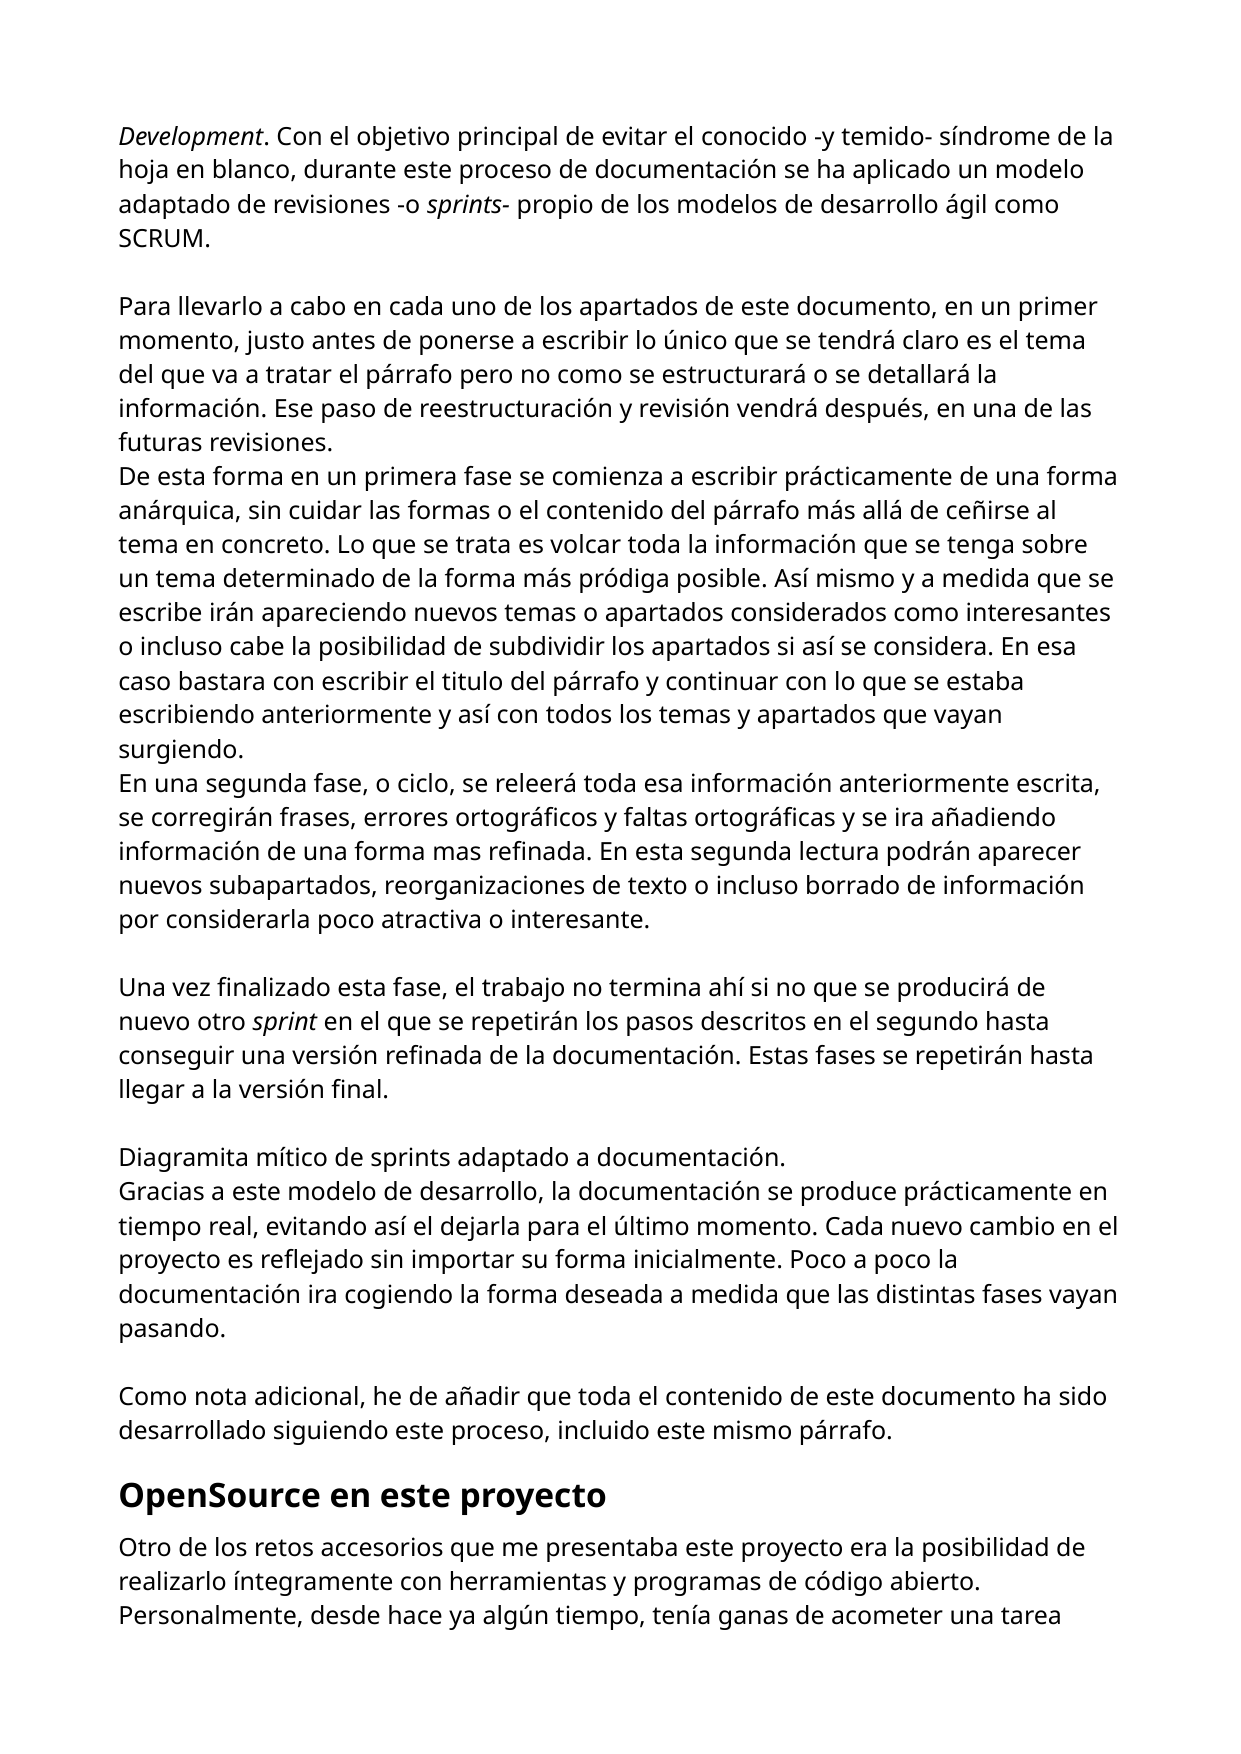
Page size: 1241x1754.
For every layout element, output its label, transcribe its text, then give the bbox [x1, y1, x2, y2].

text Gracias a este modelo de desarrollo, la documentación se produce prácticamente en tiempo real, evitando así el dejarla para el último momento. Cada nuevo cambio en el proyecto es reflejado sin importar su forma inicialmente. Poco a poco la documentación ira cogiendo la forma deseada a medida que las distintas fases vayan pasando. [118, 1174, 1122, 1344]
text Diagramita mítico de sprints adaptado a documentación. [118, 1140, 1122, 1174]
text En una segunda fase, o ciclo, se releerá toda esa información anteriormente escrita, se corregirán frases, errores ortográficos y faltas ortográficas y se ira añadiendo información de una forma mas refinada. En esta segunda lectura podrán aparecer nuevos subapartados, reorganizaciones de texto o incluso borrado de información por considerarla poco atractiva o interesante. [118, 765, 1122, 936]
text De esta forma en un primera fase se comienza a escribir prácticamente de una forma anárquica, sin cuidar las formas o el contenido del párrafo más allá de ceñirse al tema en concreto. Lo que se trata es volcar toda la información que se tenga sobre un tema determinado de la forma más pródiga posible. Así mismo y a medida que se escribe irán apareciendo nuevos temas o apartados considerados como interesantes o incluso cabe la posibilidad de subdividir los apartados si así se considera. En esa caso bastara con escribir el titulo del párrafo y continuar con lo que se estaba escribiendo anteriormente y así con todos los temas y apartados que vayan surgiendo. [118, 459, 1122, 765]
subtitle OpenSource en este proyecto [118, 1472, 1122, 1517]
text Development. Con el objetivo principal de evitar el conocido -y temido- síndrome de la hoja en blanco, durante este proceso de documentación se ha aplicado un modelo adaptado de revisiones -o sprints- propio de los modelos de desarrollo ágil como SCRUM. [118, 118, 1122, 254]
text Para llevarlo a cabo en cada uno de los apartados de este documento, en un primer momento, justo antes de ponerse a escribir lo único que se tendrá claro es el tema del que va a tratar el párrafo pero no como se estructurará o se detallará la información. Ese paso de reestructuración y revisión vendrá después, en una de las futuras revisiones. [118, 288, 1122, 459]
text Una vez finalizado esta fase, el trabajo no termina ahí si no que se producirá de nuevo otro sprint en el que se repetirán los pasos descritos en el segundo hasta conseguir una versión refinada de la documentación. Estas fases se repetirán hasta llegar a la versión final. [118, 970, 1122, 1106]
text Como nota adicional, he de añadir que toda el contenido de este documento ha sido desarrollado siguiendo este proceso, incluido este mismo párrafo. [118, 1378, 1122, 1447]
text Otro de los retos accesorios que me presentaba este proyecto era la posibilidad de realizarlo íntegramente con herramientas y programas de código abierto. Personalmente, desde hace ya algún tiempo, tenía ganas de acometer una tarea [118, 1530, 1122, 1632]
